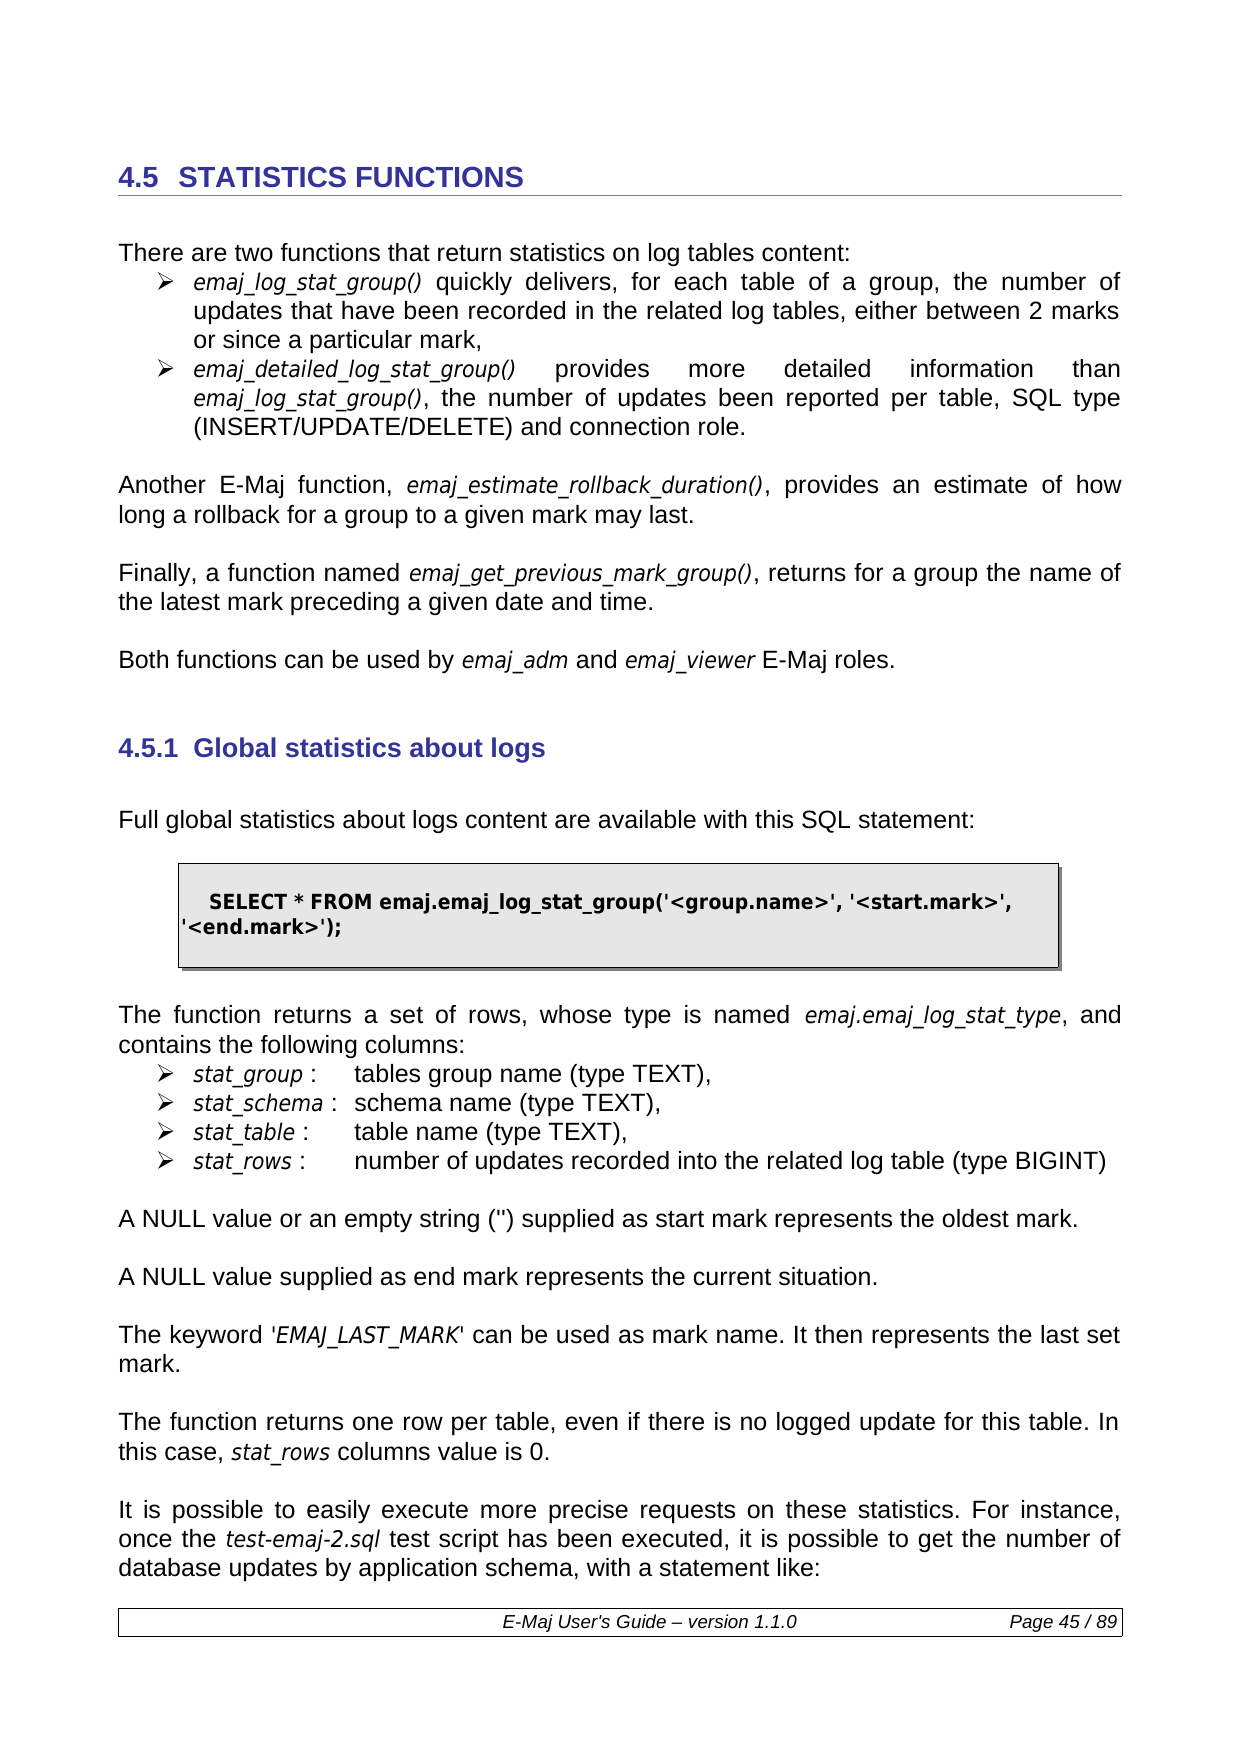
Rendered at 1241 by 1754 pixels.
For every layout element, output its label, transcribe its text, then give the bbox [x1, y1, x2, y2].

text The keyword 'EMAJ_LAST_MARK' can be used as mark name. It then represents the last set mark. [118, 1320, 1122, 1378]
text SELECT * FROM emaj.emaj_log_stat_group('<group.name>', '<start.mark>', '<end.mark>'); [179, 887, 1058, 936]
text The function returns one row per table, even if there is no logged update for this table. In this case, stat_rows columns value is 0. [118, 1407, 1122, 1465]
list stat_rows : number of updates recorded into the related log table (type BIGINT) [156, 1146, 1122, 1175]
text There are two functions that return statistics on log tables content: [118, 238, 1122, 267]
list stat_table : table name (type TEXT), [156, 1117, 1122, 1146]
text A NULL value or an empty string ('') supplied as start mark represents the oldest mark. [118, 1175, 1122, 1233]
text Another E-Maj function, emaj_estimate_rollback_duration(), provides an estimate of how long a rollback for a group to a given mark may last. [118, 470, 1122, 528]
subtitle Statistics functions [118, 160, 1122, 195]
text Full global statistics about logs content are available with this SQL statement: [118, 804, 1122, 834]
list emaj_detailed_log_stat_group() provides more detailed information than emaj_log_stat_group(), the number of updates been reported per table, SQL type (INSERT/UPDATE/DELETE) and connection role. [156, 354, 1122, 441]
list emaj_log_stat_group() quickly delivers, for each table of a group, the number of updates that have been recorded in the related log tables, either between 2 marks or since a particular mark, [156, 267, 1122, 354]
list stat_schema : schema name (type TEXT), [156, 1088, 1122, 1117]
text A NULL value supplied as end mark represents the current situation. [118, 1262, 1122, 1291]
subtitle Global statistics about logs [118, 732, 1122, 763]
text It is possible to easily execute more precise requests on these statistics. For instance, once the test-emaj-2.sql test script has been executed, it is possible to get the number of database updates by application schema, with a statement like: [118, 1494, 1122, 1582]
text Both functions can be used by emaj_adm and emaj_viewer E-Maj roles. [118, 645, 1122, 674]
list stat_group : tables group name (type TEXT), [156, 1058, 1122, 1088]
text Finally, a function named emaj_get_previous_mark_group(), returns for a group the name of the latest mark preceding a given date and time. [118, 558, 1122, 616]
text The function returns a set of rows, whose type is named emaj.emaj_log_stat_type, and contains the following columns: [118, 1000, 1122, 1058]
